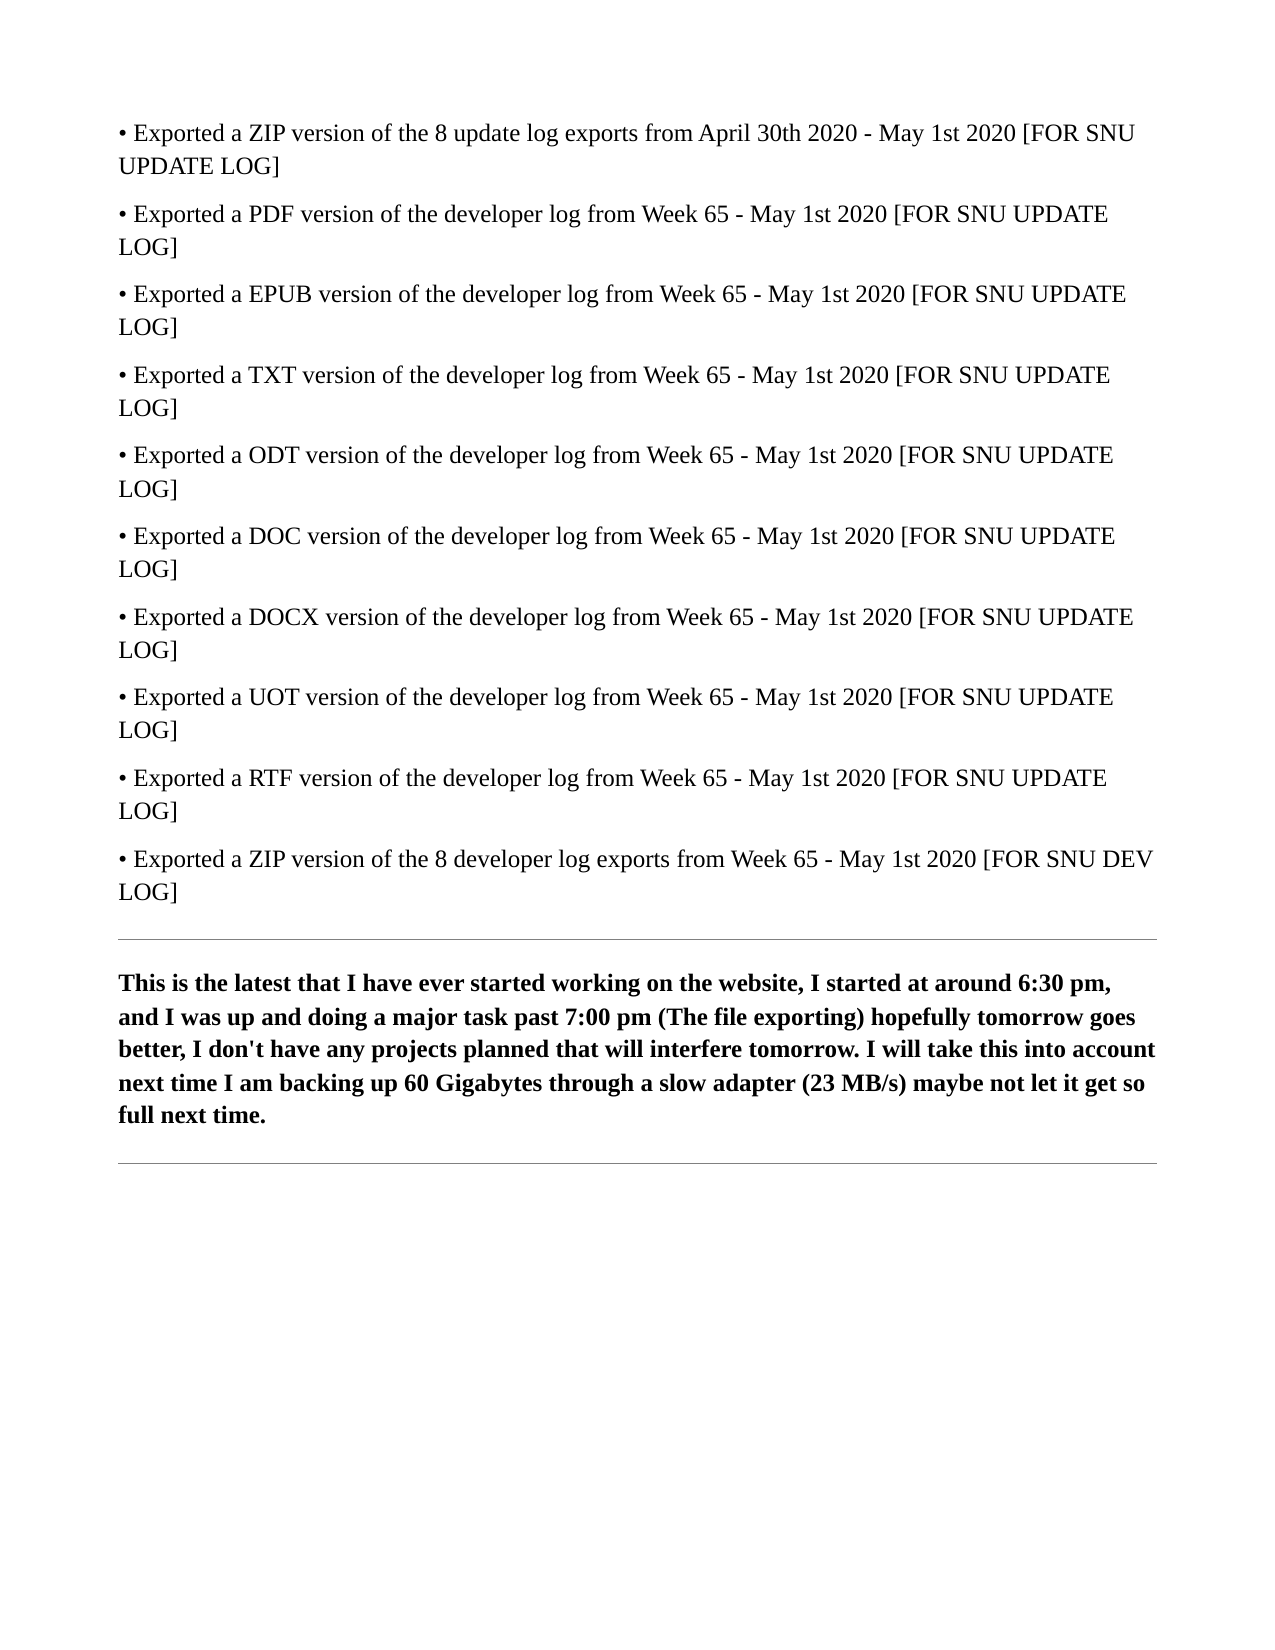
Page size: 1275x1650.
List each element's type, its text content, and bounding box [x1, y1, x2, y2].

text • Exported a PDF version of the developer log from Week 65 - May 1st 2020 [FOR SNU UPDATE LOG] [118, 199, 1157, 261]
text • Exported a ZIP version of the 8 developer log exports from Week 65 - May 1st 2020 [FOR SNU DEV LOG] [118, 844, 1157, 906]
text • Exported a DOCX version of the developer log from Week 65 - May 1st 2020 [FOR SNU UPDATE LOG] [118, 602, 1157, 664]
text This is the latest that I have ever started working on the website, I started at around 6:30 pm, and I was up and doing a major task past 7:00 pm (The file exporting) hopefully tomorrow goes better, I don't have any projects planned that will interfere tomorrow. I will take this into account next time I am backing up 60 Gigabytes through a slow adapter (23 MB/s) maybe not let it get so full next time. [118, 968, 1157, 1129]
text • Exported a UOT version of the developer log from Week 65 - May 1st 2020 [FOR SNU UPDATE LOG] [118, 682, 1157, 744]
text • Exported a ODT version of the developer log from Week 65 - May 1st 2020 [FOR SNU UPDATE LOG] [118, 441, 1157, 502]
text • Exported a DOC version of the developer log from Week 65 - May 1st 2020 [FOR SNU UPDATE LOG] [118, 521, 1157, 583]
text • Exported a RTF version of the developer log from Week 65 - May 1st 2020 [FOR SNU UPDATE LOG] [118, 763, 1157, 825]
text • Exported a TXT version of the developer log from Week 65 - May 1st 2020 [FOR SNU UPDATE LOG] [118, 360, 1157, 422]
text • Exported a EPUB version of the developer log from Week 65 - May 1st 2020 [FOR SNU UPDATE LOG] [118, 279, 1157, 341]
text • Exported a ZIP version of the 8 update log exports from April 30th 2020 - May 1st 2020 [FOR SNU UPDATE LOG] [118, 118, 1157, 180]
